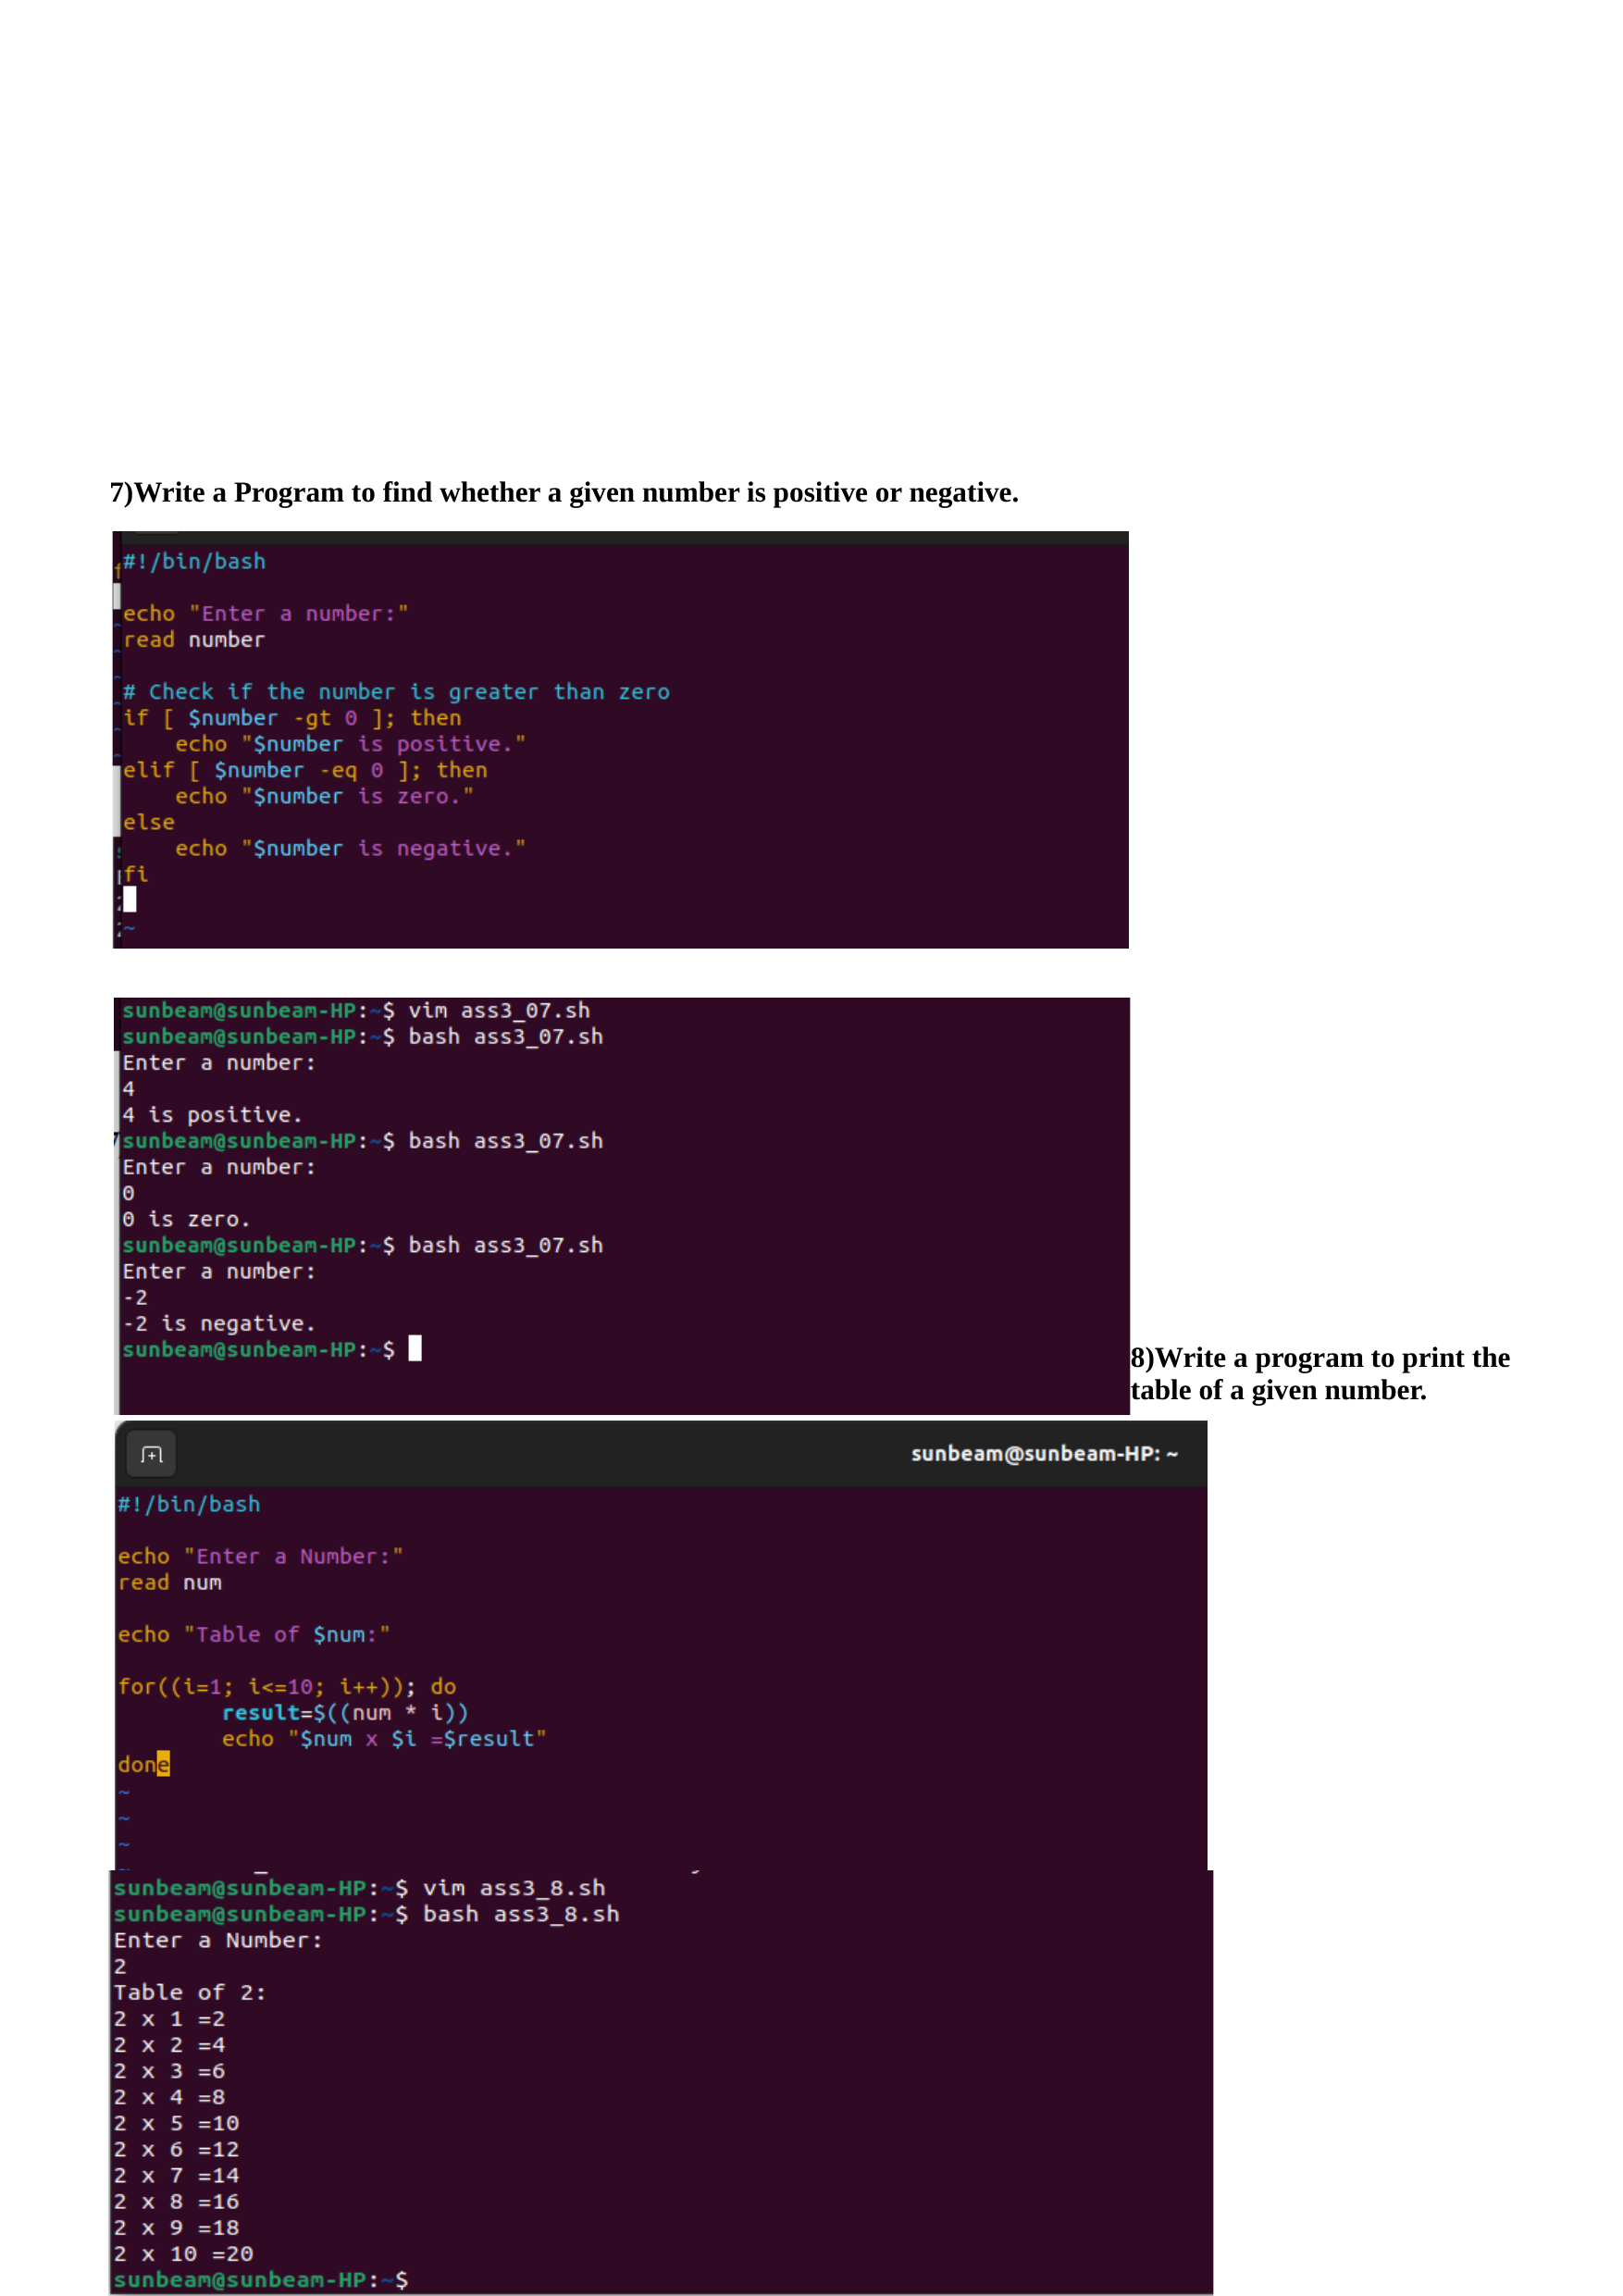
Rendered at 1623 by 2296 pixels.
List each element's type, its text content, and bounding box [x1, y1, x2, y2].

text 7)Write a Program to find whether a given number is positive or negative. [109, 475, 1514, 508]
picture [107, 1421, 1214, 2296]
picture [114, 998, 1131, 1415]
text 8)Write a program to print the table of a given number. [1131, 1340, 1514, 1407]
picture [112, 531, 1129, 949]
